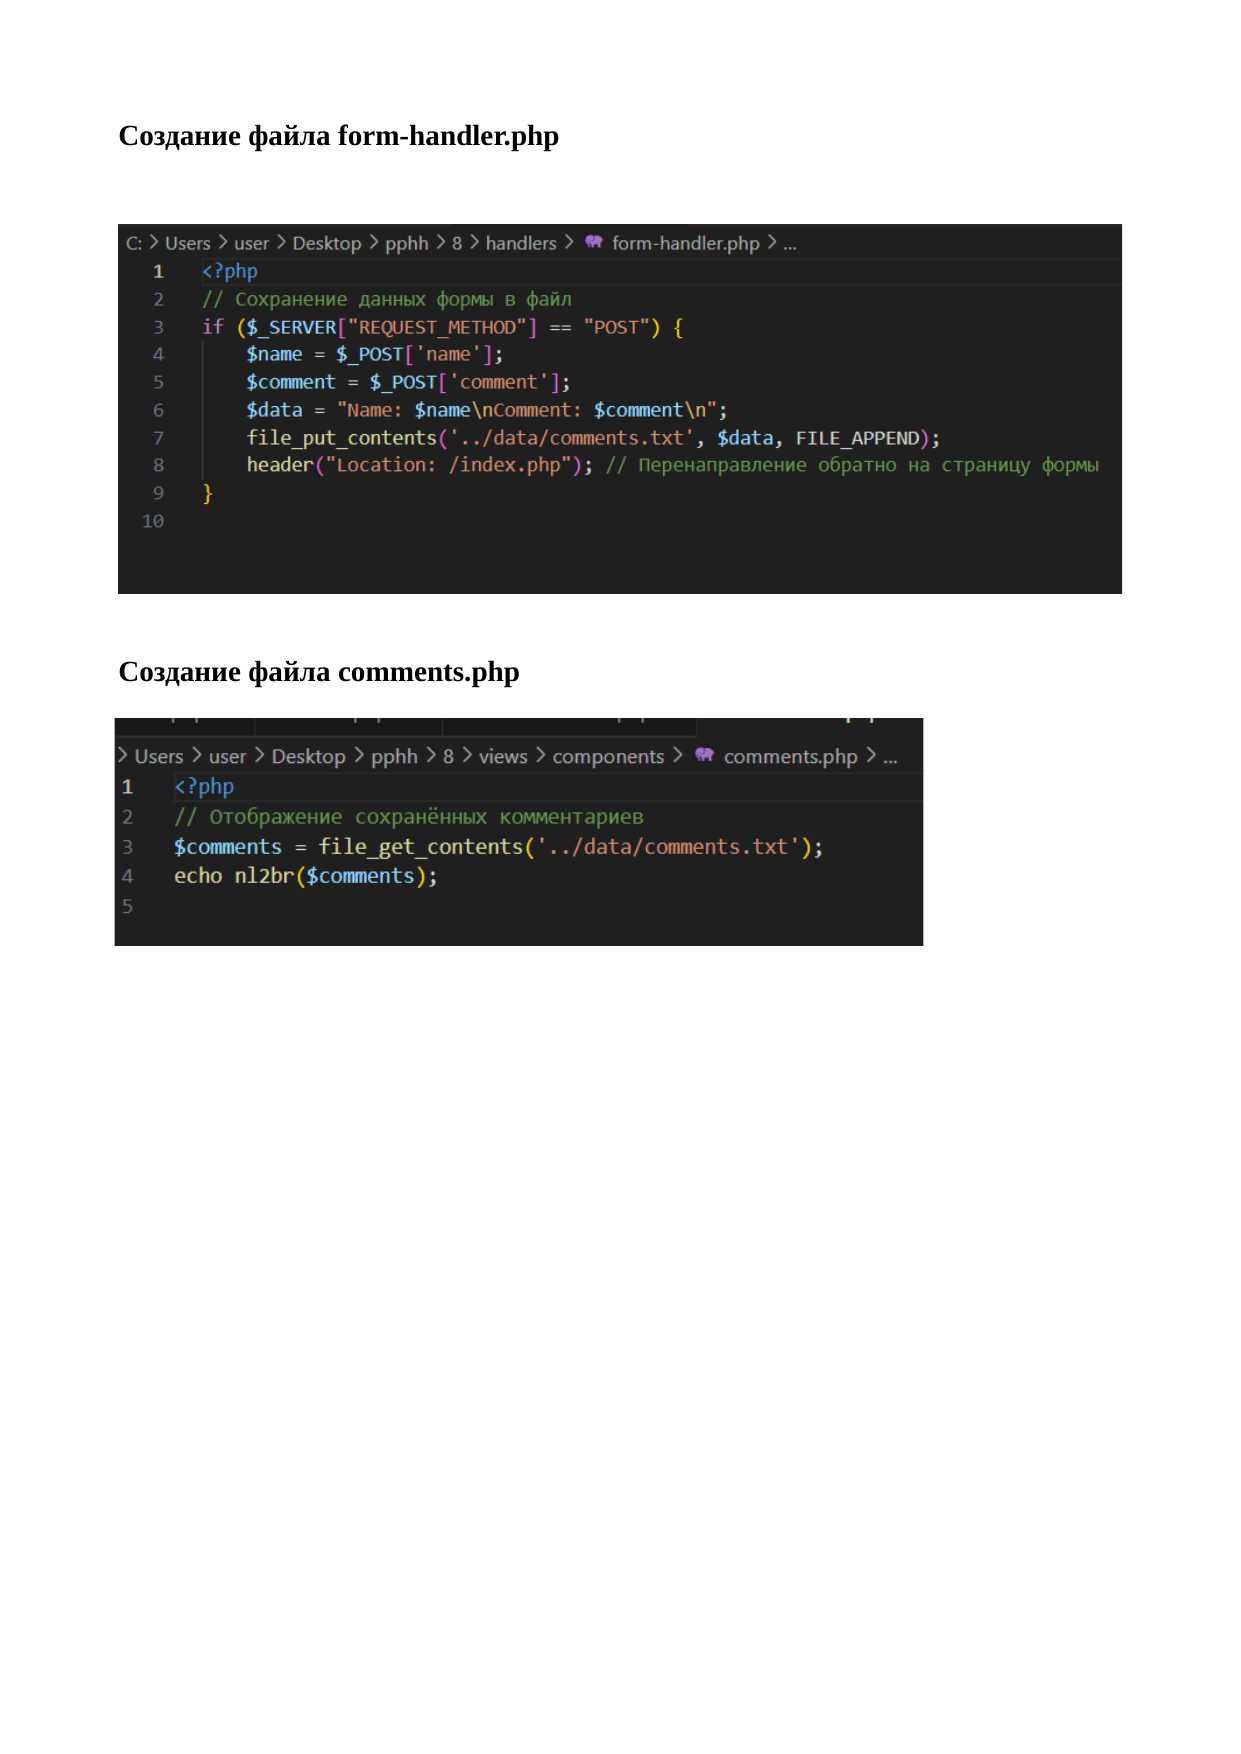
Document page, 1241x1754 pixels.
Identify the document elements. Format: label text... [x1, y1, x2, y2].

picture [118, 224, 1123, 594]
picture [114, 718, 924, 946]
subtitle Создание файла comments.php [118, 654, 1122, 688]
subtitle Создание файла form-handler.php [118, 118, 1122, 152]
